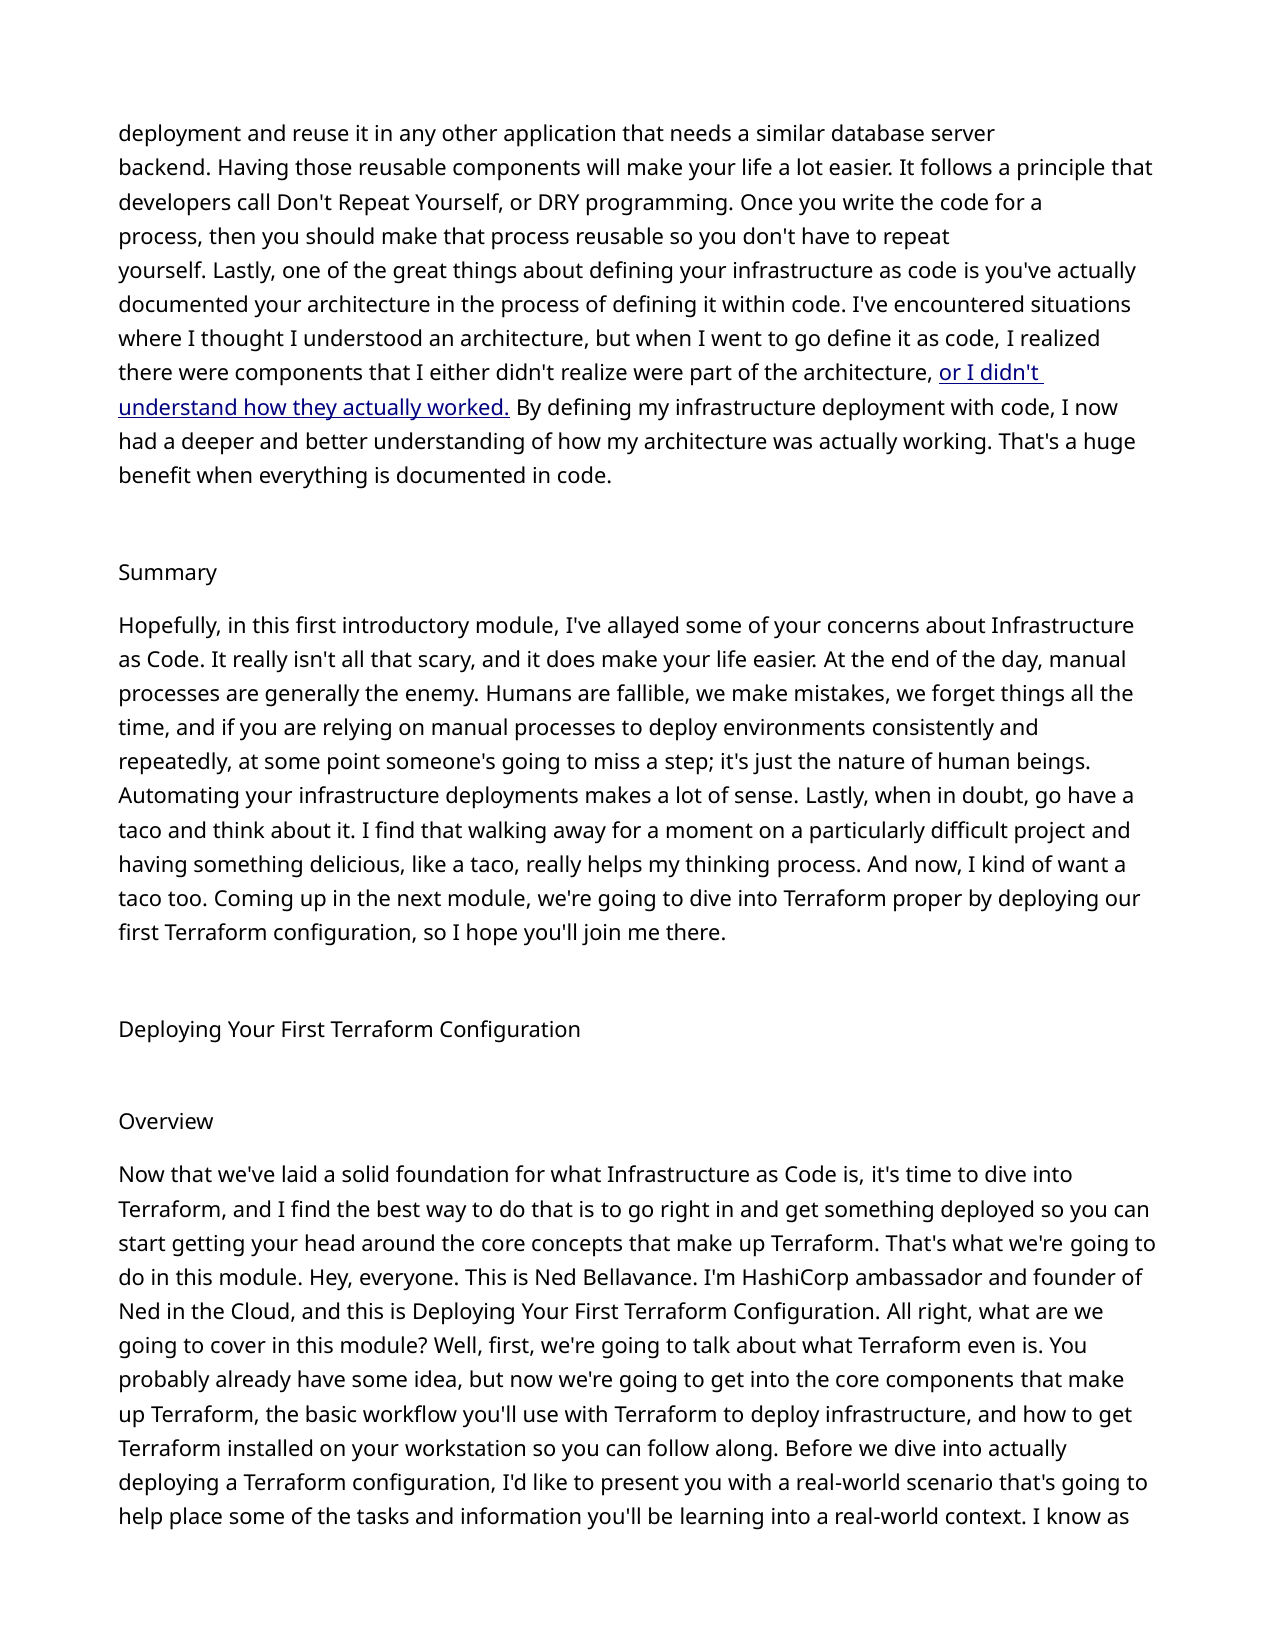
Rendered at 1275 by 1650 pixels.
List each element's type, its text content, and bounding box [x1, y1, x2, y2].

text deployment and reuse it in any other application that needs a similar database server backend. Having those reusable components will make your life a lot easier. It follows a principle that developers call Don't Repeat Yourself, or DRY programming. Once you write the code for a process, then you should make that process reusable so you don't have to repeat yourself. Lastly, one of the great things about defining your infrastructure as code is you've actually documented your architecture in the process of defining it within code. I've encountered situations where I thought I understood an architecture, but when I went to go define it as code, I realized there were components that I either didn't realize were part of the architecture, or I didn't understand how they actually worked. By defining my infrastructure deployment with code, I now had a deeper and better understanding of how my architecture was actually working. That's a huge benefit when everything is documented in code. [118, 118, 1157, 489]
subtitle Summary [118, 556, 1157, 586]
text Hopefully, in this first introductory module, I've allayed some of your concerns about Infrastructure as Code. It really isn't all that scary, and it does make your life easier. At the end of the day, manual processes are generally the enemy. Humans are fallible, we make mistakes, we forget things all the time, and if you are relying on manual processes to deploy environments consistently and repeatedly, at some point someone's going to miss a step; it's just the nature of human beings. Automating your infrastructure deployments makes a lot of sense. Lastly, when in doubt, go have a taco and think about it. I find that walking away for a moment on a particularly difficult project and having something delicious, like a taco, really helps my thinking process. And now, I kind of want a taco too. Coming up in the next module, we're going to dive into Terraform proper by deploying our first Terraform configuration, so I hope you'll join me there. [118, 610, 1157, 947]
subtitle Overview [118, 1106, 1157, 1136]
subtitle Deploying Your First Terraform Configuration [118, 1014, 1157, 1044]
text Now that we've laid a solid foundation for what Infrastructure as Code is, it's time to dive into Terraform, and I find the best way to do that is to go right in and get something deployed so you can start getting your head around the core concepts that make up Terraform. That's what we're going to do in this module. Hey, everyone. This is Ned Bellavance. I'm HashiCorp ambassador and founder of Ned in the Cloud, and this is Deploying Your First Terraform Configuration. All right, what are we going to cover in this module? Well, first, we're going to talk about what Terraform even is. You probably already have some idea, but now we're going to get into the core components that make up Terraform, the basic workflow you'll use with Terraform to deploy infrastructure, and how to get Terraform installed on your workstation so you can follow along. Before we dive into actually deploying a Terraform configuration, I'd like to present you with a real‑world scenario that's going to help place some of the tasks and information you'll be learning into a real‑world context. I know as [118, 1159, 1157, 1531]
